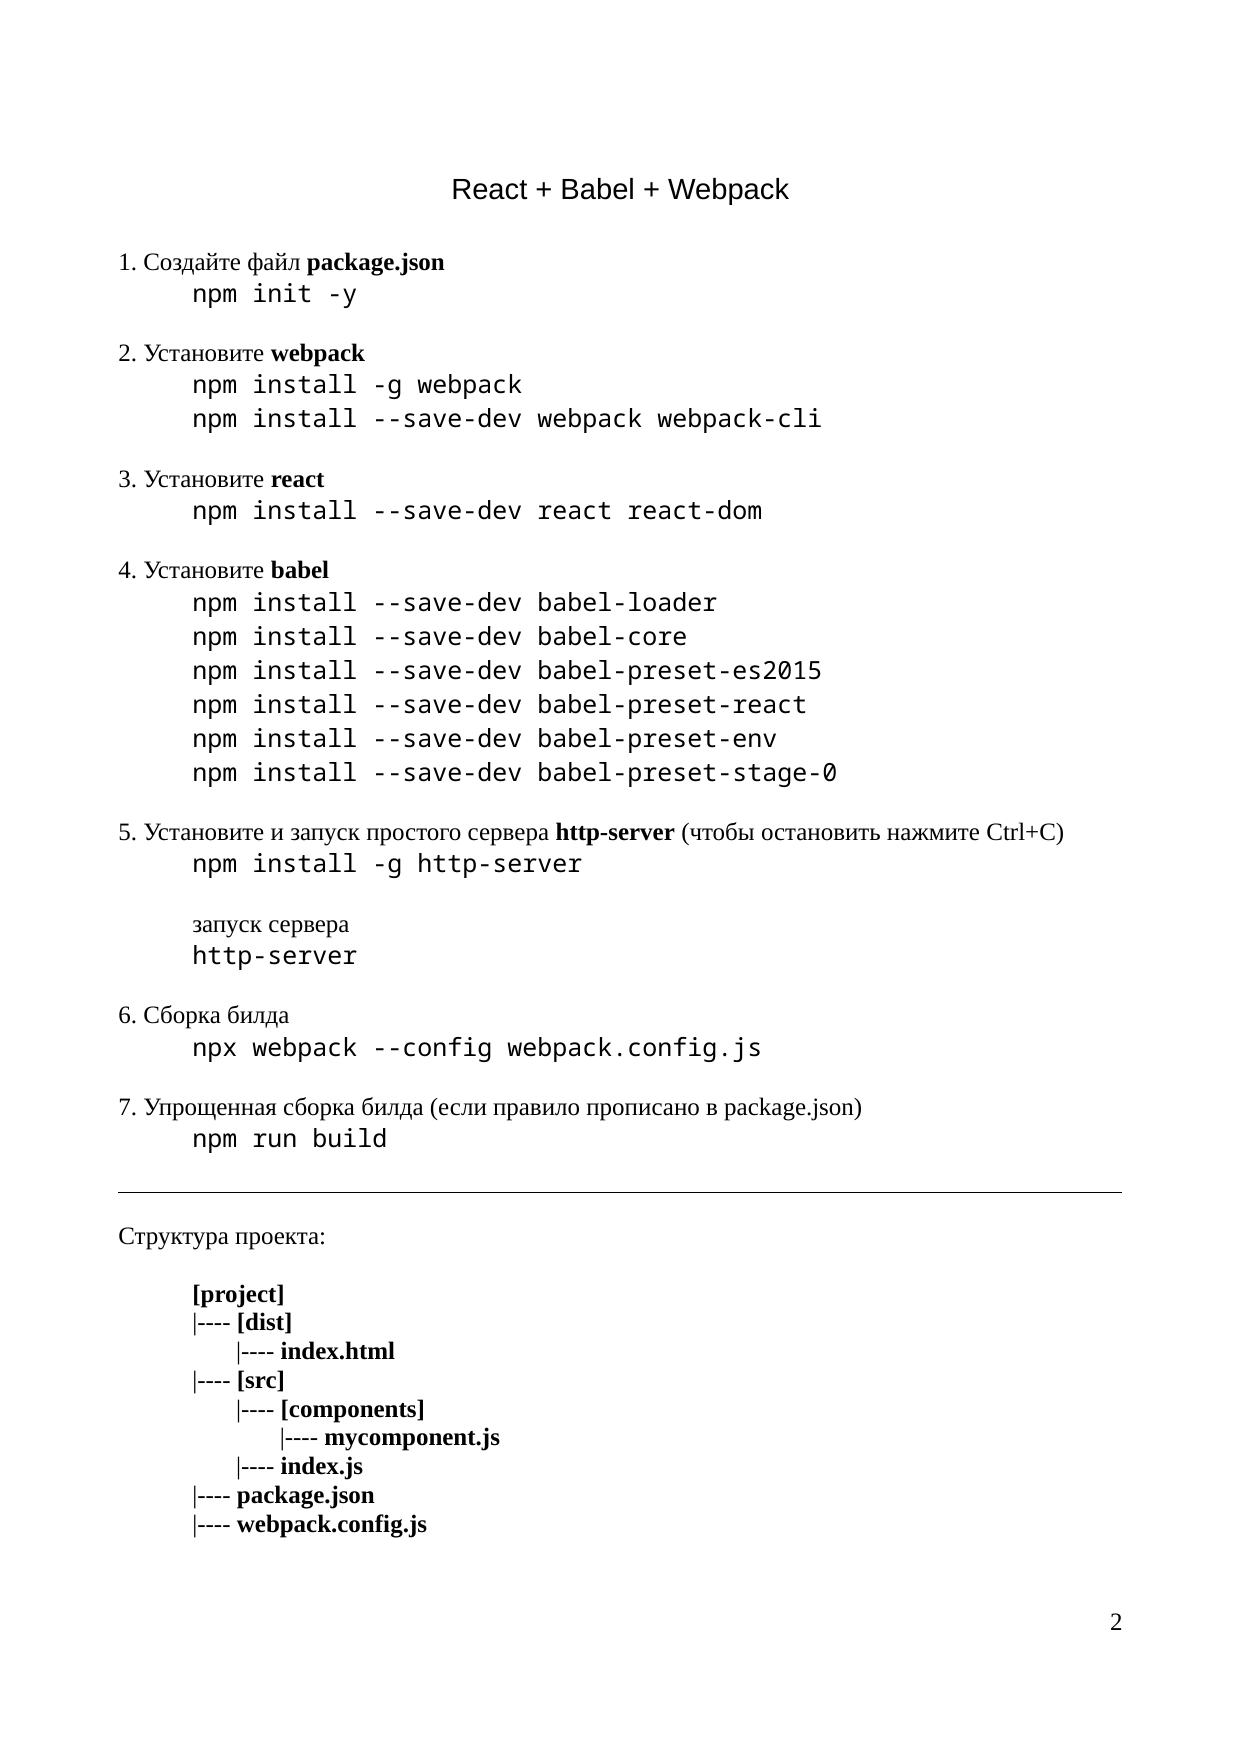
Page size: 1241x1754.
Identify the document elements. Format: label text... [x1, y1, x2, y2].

text 4. Установите babel [118, 555, 1122, 584]
text [project] [192, 1279, 1122, 1307]
text |---- [dist] [192, 1307, 1122, 1336]
text 6. Сборка билда [118, 1000, 1122, 1029]
text 5. Установите и запуск простого сервера http-server (чтобы остановить нажмите Ctrl+C) [118, 817, 1122, 846]
text |---- index.html [192, 1336, 1122, 1365]
text npx webpack --config webpack.config.js [192, 1029, 1122, 1063]
text 3. Установите react [118, 464, 1122, 493]
text 1. Создайте файл package.json [118, 247, 1122, 275]
text 2. Установите webpack [118, 338, 1122, 367]
text npm install --save-dev babel-loader [192, 584, 1122, 618]
text |---- index.js [192, 1451, 1122, 1480]
text npm install --save-dev webpack webpack-cli [192, 401, 1122, 435]
text npm install -g webpack [192, 367, 1122, 401]
text npm install --save-dev react react-dom [192, 493, 1122, 527]
text |---- webpack.config.js [192, 1509, 1122, 1537]
text npm install --save-dev babel-preset-es2015 [192, 652, 1122, 686]
text npm init -y [192, 275, 1122, 309]
text Структура проекта: [118, 1221, 1122, 1250]
text npm install --save-dev babel-preset-stage-0 [192, 754, 1122, 788]
text npm install -g http-server [192, 846, 1122, 880]
text |---- mycomponent.js [192, 1422, 1122, 1451]
text запуск сервера [192, 909, 1122, 938]
subtitle React + Babel + Webpack [118, 172, 1122, 205]
text |---- [src] [192, 1365, 1122, 1394]
text 7. Упрощенная сборка билда (если правило прописано в package.json) [118, 1092, 1122, 1121]
text http-server [192, 938, 1122, 972]
text npm run build [192, 1121, 1122, 1155]
text npm install --save-dev babel-core [192, 618, 1122, 652]
text npm install --save-dev babel-preset-react [192, 686, 1122, 720]
text npm install --save-dev babel-preset-env [192, 720, 1122, 754]
text |---- package.json [192, 1480, 1122, 1509]
text |---- [components] [192, 1394, 1122, 1422]
